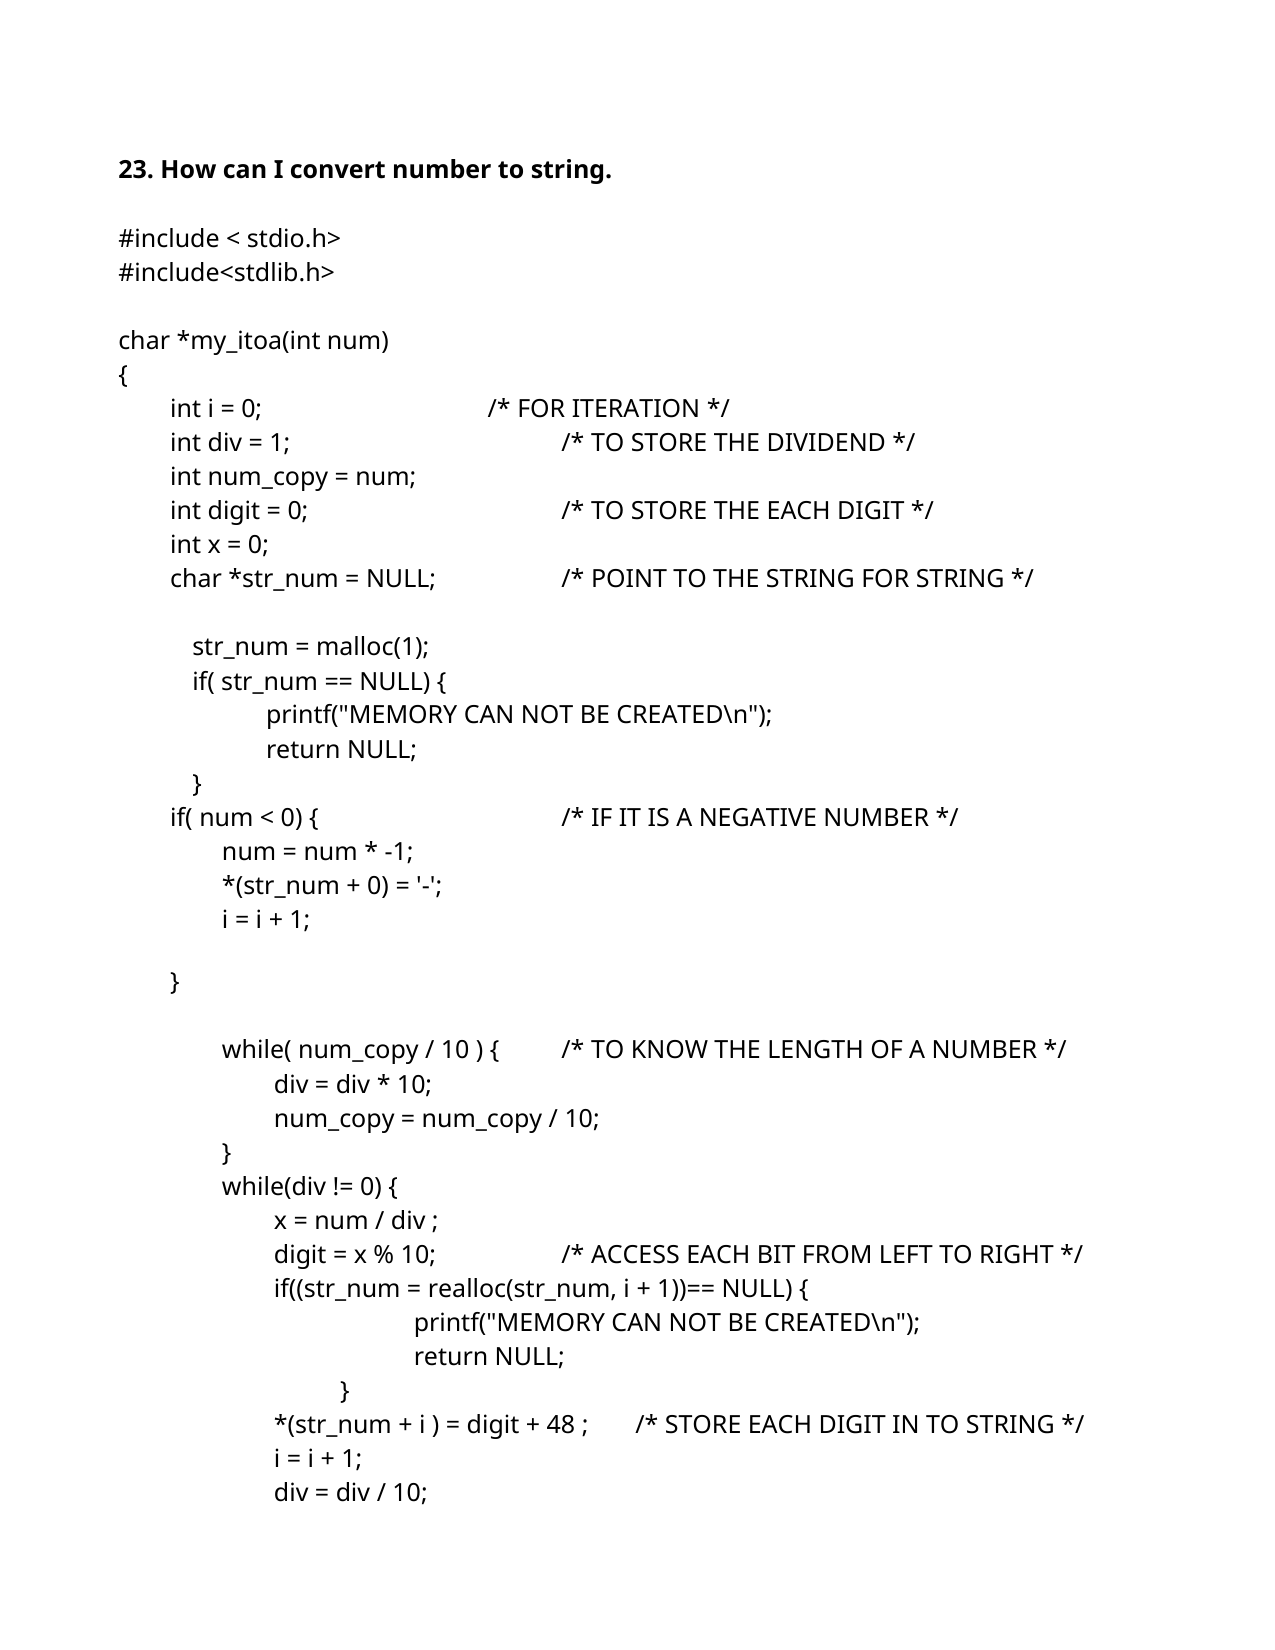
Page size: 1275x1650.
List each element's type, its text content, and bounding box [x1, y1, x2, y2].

text x = num / div ; [118, 1202, 1157, 1237]
text } [118, 1134, 1157, 1168]
text digit = x % 10; /* ACCESS EACH BIT FROM LEFT TO RIGHT */ [118, 1237, 1157, 1271]
text i = i + 1; [118, 1441, 1157, 1475]
text if( str_num == NULL) { [118, 663, 1157, 697]
text int num_copy = num; [118, 459, 1157, 493]
text char *str_num = NULL; /* POINT TO THE STRING FOR STRING */ [118, 561, 1157, 595]
text if( num < 0) { /* IF IT IS A NEGATIVE NUMBER */ [118, 799, 1157, 833]
text *(str_num + 0) = '-'; [118, 867, 1157, 902]
text int x = 0; [118, 527, 1157, 561]
text 23. How can I convert number to string. [118, 152, 1157, 186]
text } [118, 1373, 1157, 1407]
text } [118, 964, 1157, 998]
text str_num = malloc(1); [118, 629, 1157, 663]
text div = div * 10; [118, 1066, 1157, 1100]
text int div = 1; /* TO STORE THE DIVIDEND */ [118, 425, 1157, 459]
text i = i + 1; [118, 902, 1157, 936]
text #include < stdio.h> [118, 220, 1157, 254]
text if((str_num = realloc(str_num, i + 1))== NULL) { [118, 1271, 1157, 1305]
text *(str_num + i ) = digit + 48 ; /* STORE EACH DIGIT IN TO STRING */ [118, 1407, 1157, 1441]
text div = div / 10; [118, 1475, 1157, 1509]
text } [118, 765, 1157, 799]
text return NULL; [118, 1339, 1157, 1373]
text printf("MEMORY CAN NOT BE CREATED\n"); [118, 697, 1157, 731]
text int digit = 0; /* TO STORE THE EACH DIGIT */ [118, 493, 1157, 527]
text return NULL; [118, 731, 1157, 765]
text char *my_itoa(int num) [118, 322, 1157, 357]
text { [118, 357, 1157, 391]
text while(div != 0) { [118, 1168, 1157, 1202]
text int i = 0; /* FOR ITERATION */ [118, 391, 1157, 425]
text num_copy = num_copy / 10; [118, 1100, 1157, 1134]
text #include<stdlib.h> [118, 254, 1157, 288]
text printf("MEMORY CAN NOT BE CREATED\n"); [118, 1305, 1157, 1339]
text while( num_copy / 10 ) { /* TO KNOW THE LENGTH OF A NUMBER */ [118, 1032, 1157, 1066]
text num = num * -1; [118, 833, 1157, 867]
